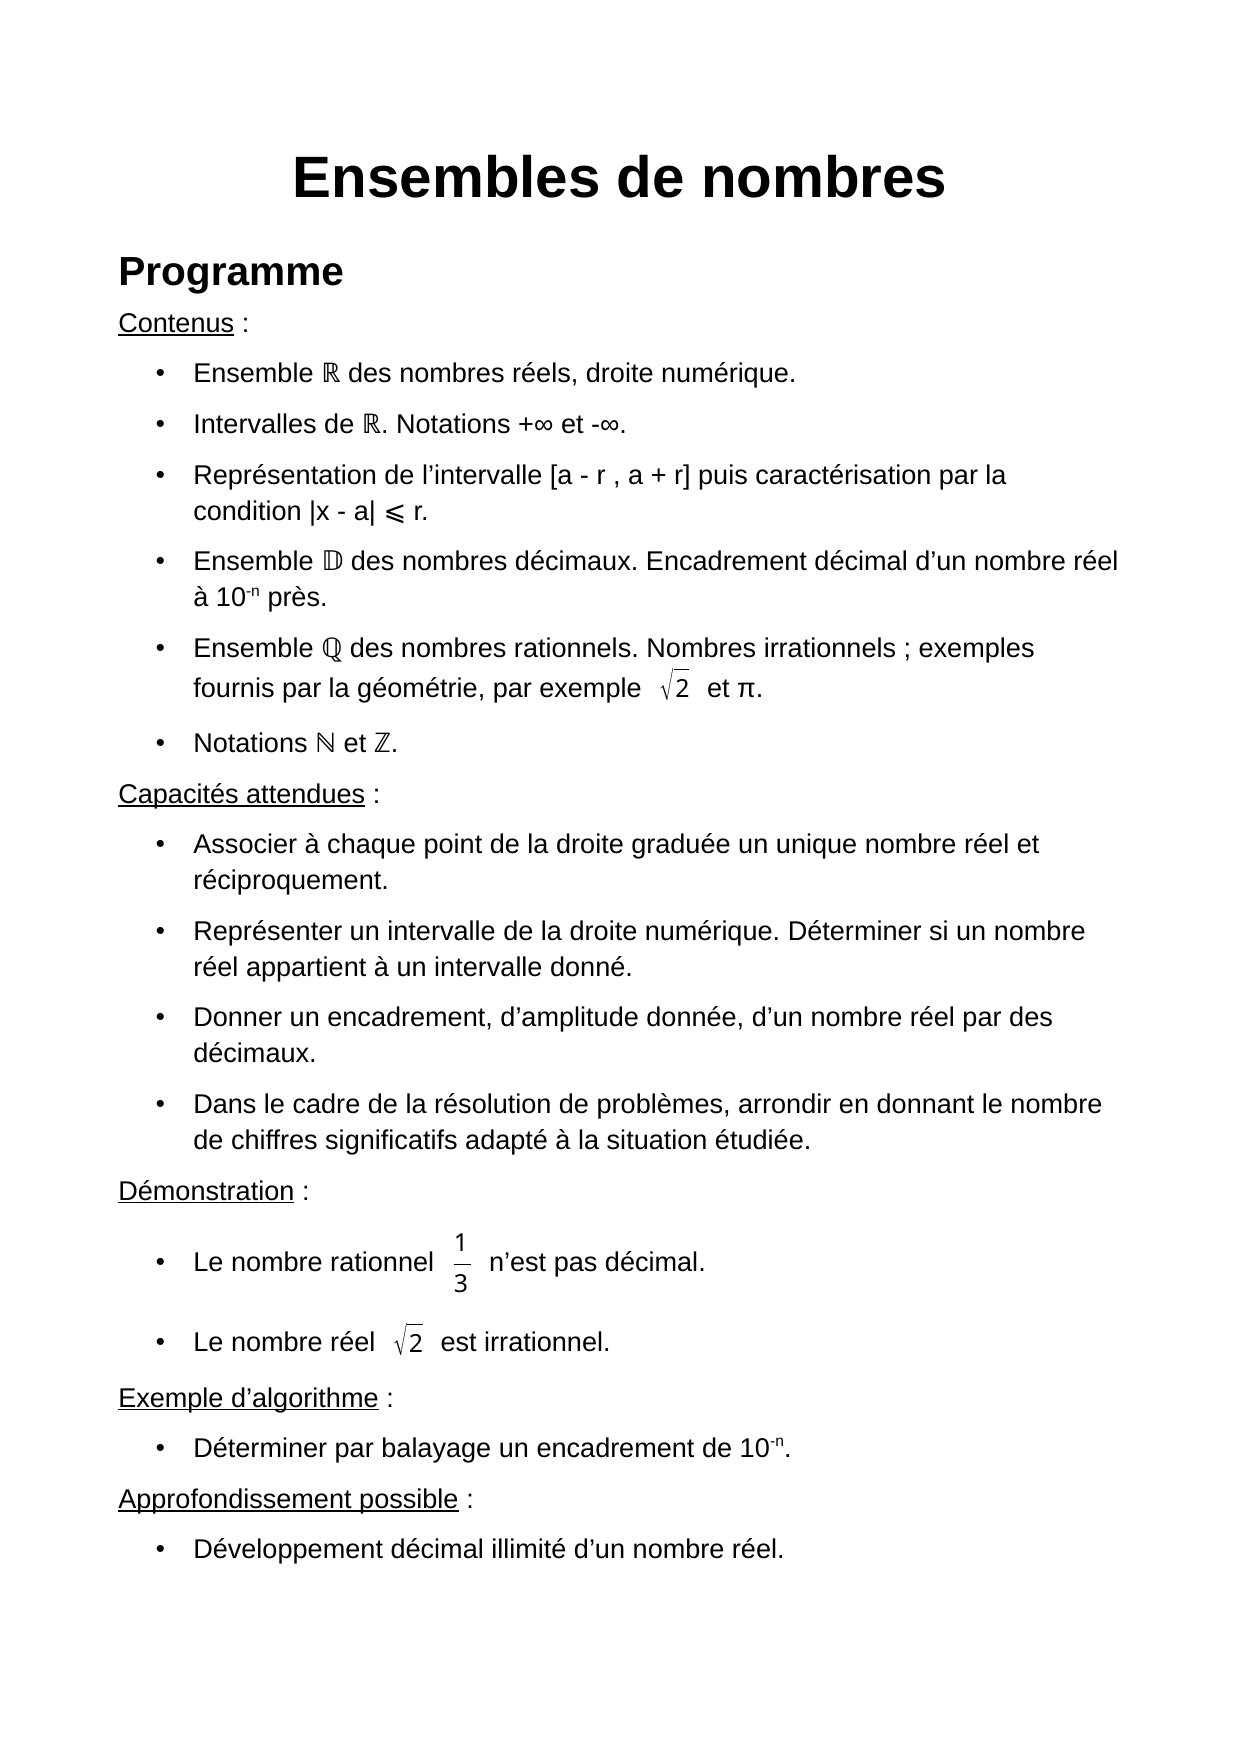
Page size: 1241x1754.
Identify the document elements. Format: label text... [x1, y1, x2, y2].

list Associer à chaque point de la droite graduée un unique nombre réel et réciproquement. [156, 828, 1122, 896]
text Contenus : [118, 307, 1122, 338]
subtitle Programme [118, 248, 1122, 294]
list Développement décimal illimité d’un nombre réel. [156, 1533, 1122, 1565]
list Représentation de l’intervalle [a - r , a + r] puis caractérisation par la condition |x - a| ⩽ r. [156, 459, 1122, 526]
text Approfondissement possible : [118, 1483, 1122, 1514]
text Capacités attendues : [118, 778, 1122, 809]
list Le nombre rationneln’est pas décimal. [156, 1225, 1122, 1303]
list Ensemble ℝ des nombres réels, droite numérique. [156, 357, 1122, 389]
list Intervalles de ℝ. Notations +∞ et -∞. [156, 408, 1122, 439]
title Ensembles de nombres [118, 143, 1122, 210]
text Exemple d’algorithme : [118, 1382, 1122, 1413]
list Dans le cadre de la résolution de problèmes, arrondir en donnant le nombre de chiffres significatifs adapté à la situation étudiée. [156, 1088, 1122, 1155]
list Le nombre réelest irrationnel. [156, 1322, 1122, 1362]
list Déterminer par balayage un encadrement de 10-n. [156, 1432, 1122, 1463]
list Représenter un intervalle de la droite numérique. Déterminer si un nombre réel appartient à un intervalle donné. [156, 915, 1122, 982]
list Donner un encadrement, d’amplitude donnée, d’un nombre réel par des décimaux. [156, 1001, 1122, 1069]
text Démonstration : [118, 1174, 1122, 1206]
list Notations ℕ et ℤ. [156, 727, 1122, 758]
list Ensemble 𝔻 des nombres décimaux. Encadrement décimal d’un nombre réel à 10-n près. [156, 545, 1122, 613]
list Ensemble ℚ des nombres rationnels. Nombres irrationnels ; exemples fournis par la géométrie, par exempleet π. [156, 632, 1122, 708]
